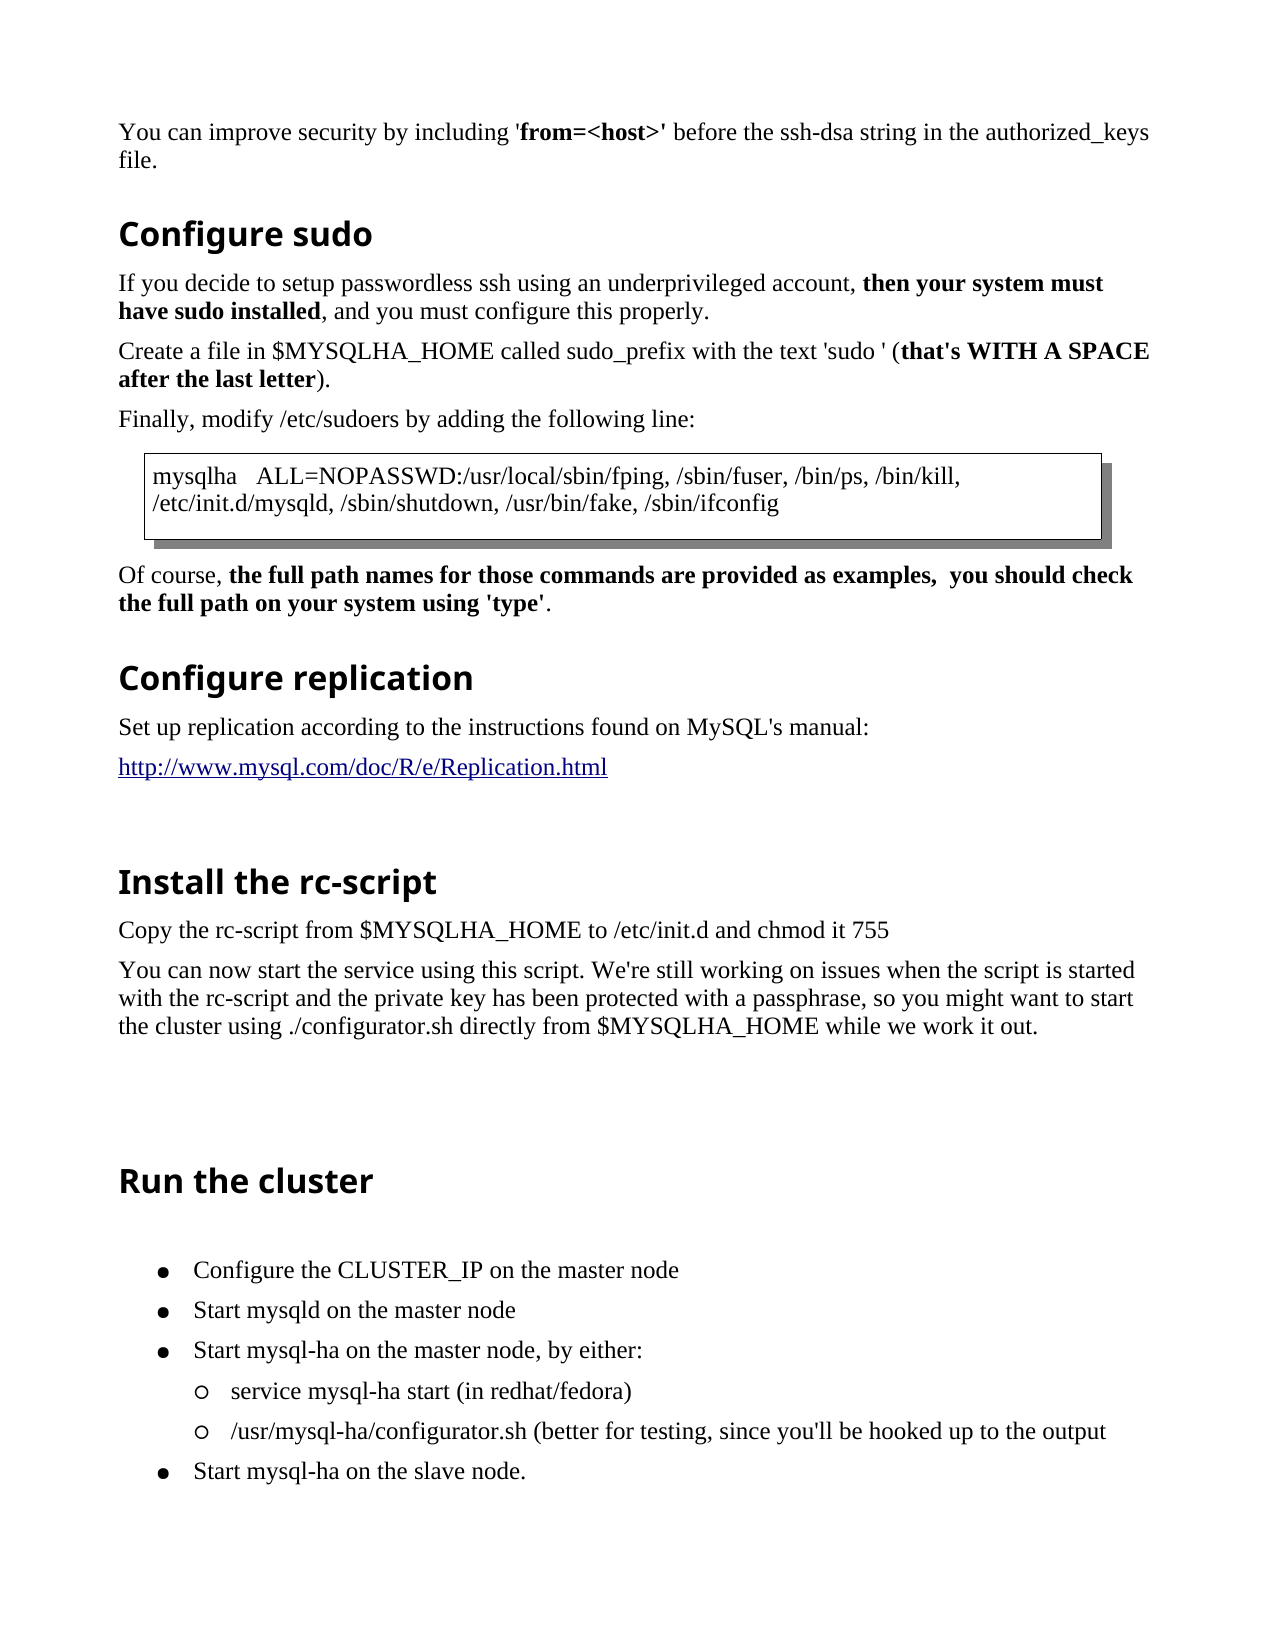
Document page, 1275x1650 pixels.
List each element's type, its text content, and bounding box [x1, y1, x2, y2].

list /usr/mysql-ha/configurator.sh (better for testing, since you'll be hooked up to the output [193, 1417, 1157, 1445]
list Start mysqld on the master node [156, 1296, 1157, 1324]
subtitle Run the cluster [118, 1158, 1157, 1203]
text You can now start the service using this script. We're still working on issues when the script is started with the rc-script and the private key has been protected with a passphrase, so you might want to start the cluster using ./configurator.sh directly from $MYSQLHA_HOME while we work it out. [118, 957, 1157, 1040]
text http://www.mysql.com/doc/R/e/Replication.html [118, 753, 1157, 781]
text If you decide to setup passwordless ssh using an underprivileged account, then your system must have sudo installed, and you must configure this properly. [118, 269, 1157, 325]
text You can improve security by including 'from=<host>' before the ssh-dsa string in the authorized_keys file. [118, 118, 1157, 173]
subtitle Install the rc-script [118, 858, 1157, 904]
list Start mysql-ha on the slave node. [156, 1457, 1157, 1485]
text mysqlha ALL=NOPASSWD:/usr/local/sbin/fping, /sbin/fuser, /bin/ps, /bin/kill, /etc/init.d/mysqld, /sbin/shutdown, /usr/bin/fake, /sbin/ifconfig [152, 462, 1092, 517]
text Create a file in $MYSQLHA_HOME called sudo_prefix with the text 'sudo ' (that's WITH A SPACE after the last letter). [118, 337, 1157, 393]
text Copy the rc-script from $MYSQLHA_HOME to /etc/init.d and chmod it 755 [118, 916, 1157, 944]
subtitle Configure sudo [118, 211, 1157, 257]
list Start mysql-ha on the master node, by either: [156, 1337, 1157, 1364]
list Configure the CLUSTER_IP on the master node [156, 1256, 1157, 1284]
text Set up replication according to the instructions found on MySQL's manual: [118, 713, 1157, 740]
list service mysql-ha start (in redhat/fedora) [193, 1377, 1157, 1404]
text Of course, the full path names for those commands are provided as examples, you should check the full path on your system using 'type'. [118, 445, 1157, 617]
subtitle Configure replication [118, 654, 1157, 700]
text Finally, modify /etc/sudoers by adding the following line: [118, 405, 1157, 433]
